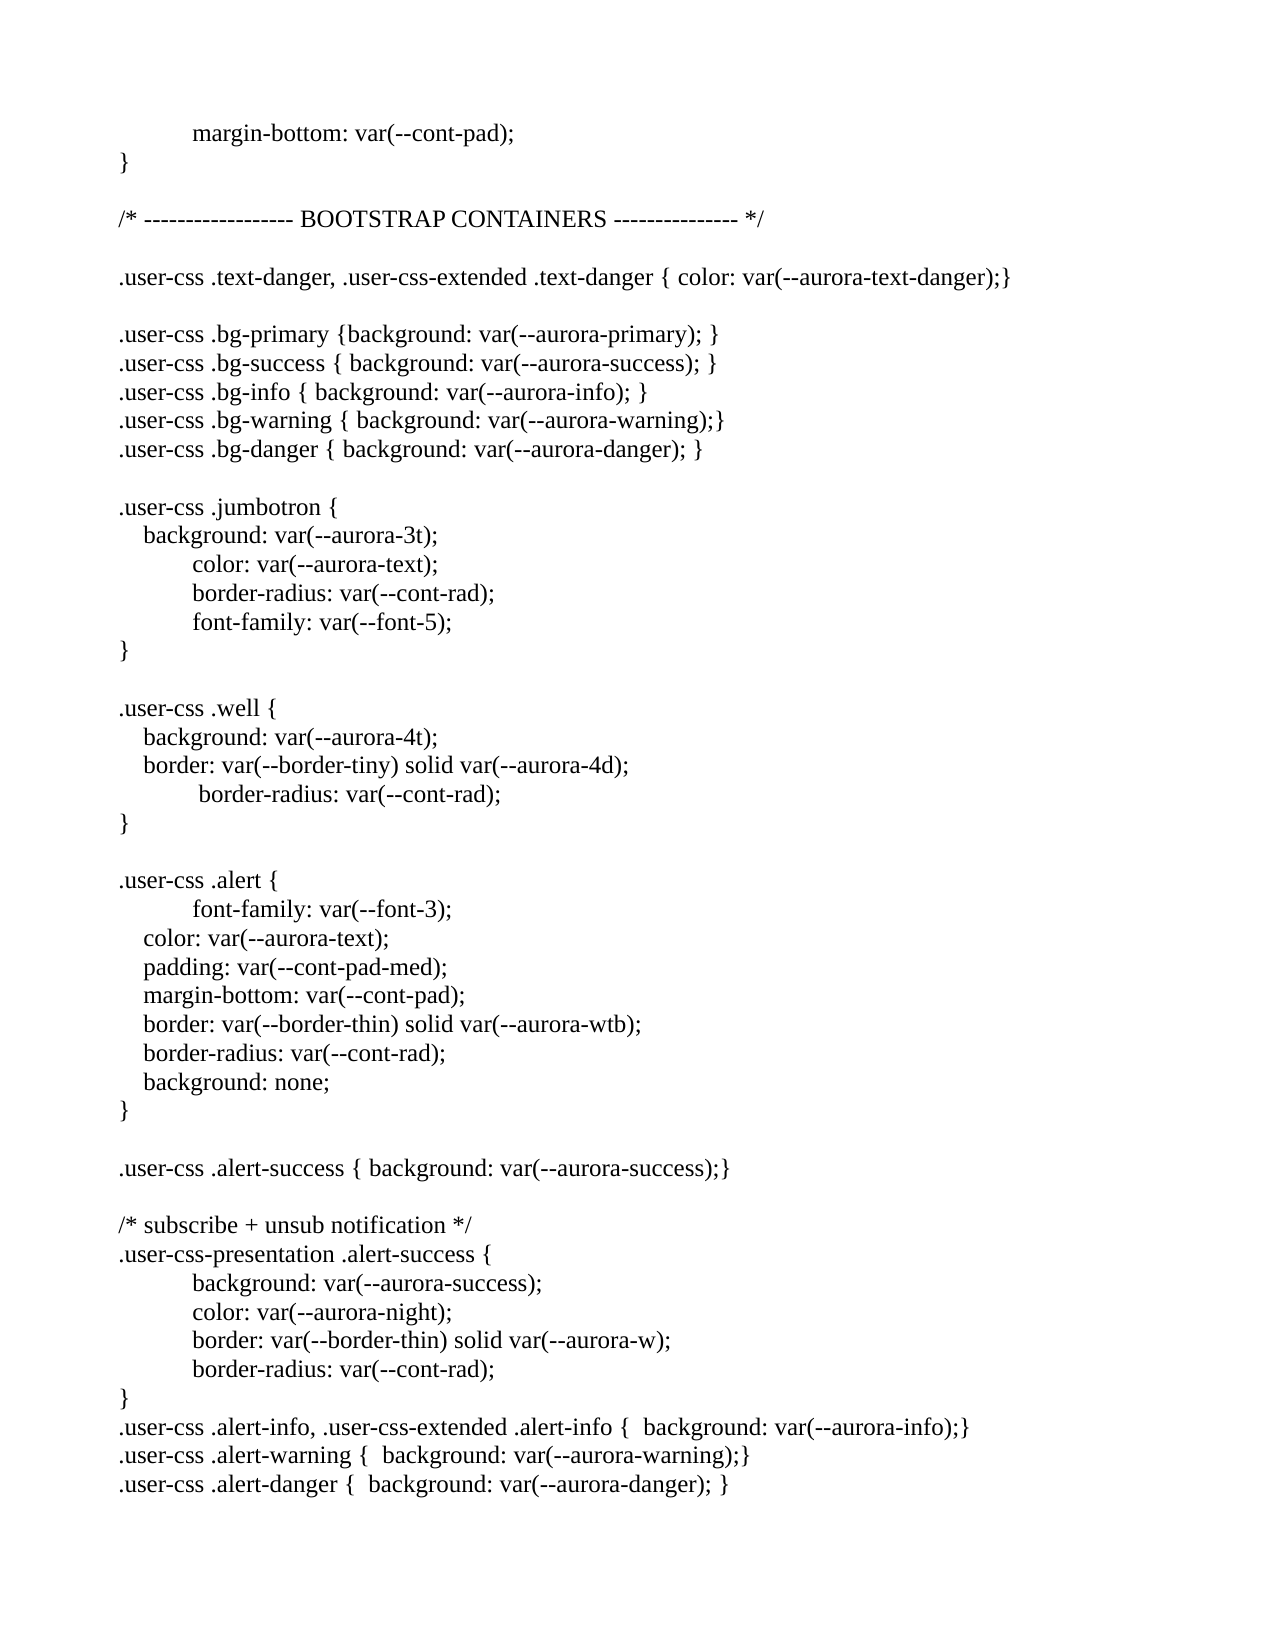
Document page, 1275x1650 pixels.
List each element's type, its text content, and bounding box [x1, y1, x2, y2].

text /* ------------------ BOOTSTRAP CONTAINERS --------------- */ [118, 204, 1157, 233]
text .user-css-presentation .alert-success { [118, 1239, 1157, 1268]
text /* subscribe + unsub notification */ [118, 1211, 1157, 1239]
text color: var(--aurora-text); [118, 923, 1157, 952]
text background: none; [118, 1067, 1157, 1096]
text margin-bottom: var(--cont-pad); [118, 981, 1157, 1009]
text } [118, 1096, 1157, 1124]
text margin-bottom: var(--cont-pad); [118, 118, 1157, 147]
text .user-css .text-danger, .user-css-extended .text-danger { color: var(--aurora-text-danger);} [118, 262, 1157, 291]
text border: var(--border-thin) solid var(--aurora-w); [118, 1326, 1157, 1354]
text .user-css .alert-danger { background: var(--aurora-danger); } [118, 1469, 1157, 1498]
text font-family: var(--font-3); [118, 894, 1157, 923]
text .user-css .jumbotron { [118, 492, 1157, 521]
text .user-css .well { [118, 693, 1157, 722]
text .user-css .bg-primary {background: var(--aurora-primary); } [118, 319, 1157, 348]
text padding: var(--cont-pad-med); [118, 952, 1157, 981]
text border-radius: var(--cont-rad); [118, 1354, 1157, 1383]
text background: var(--aurora-3t); [118, 521, 1157, 549]
text .user-css .alert-warning { background: var(--aurora-warning);} [118, 1441, 1157, 1469]
text } [118, 808, 1157, 837]
text .user-css .alert { [118, 866, 1157, 894]
text background: var(--aurora-4t); [118, 722, 1157, 751]
text .user-css .alert-success { background: var(--aurora-success);} [118, 1153, 1157, 1182]
text font-family: var(--font-5); [118, 607, 1157, 636]
text color: var(--aurora-text); [118, 549, 1157, 578]
text border-radius: var(--cont-rad); [118, 779, 1157, 808]
text .user-css .bg-warning { background: var(--aurora-warning);} [118, 406, 1157, 434]
text background: var(--aurora-success); [118, 1268, 1157, 1297]
text } [118, 1383, 1157, 1412]
text } [118, 636, 1157, 664]
text .user-css .bg-info { background: var(--aurora-info); } [118, 377, 1157, 406]
text border-radius: var(--cont-rad); [118, 578, 1157, 607]
text border: var(--border-thin) solid var(--aurora-wtb); [118, 1009, 1157, 1038]
text .user-css .bg-success { background: var(--aurora-success); } [118, 348, 1157, 377]
text border-radius: var(--cont-rad); [118, 1038, 1157, 1067]
text color: var(--aurora-night); [118, 1297, 1157, 1326]
text border: var(--border-tiny) solid var(--aurora-4d); [118, 751, 1157, 779]
text } [118, 147, 1157, 176]
text .user-css .bg-danger { background: var(--aurora-danger); } [118, 434, 1157, 463]
text .user-css .alert-info, .user-css-extended .alert-info { background: var(--aurora-info);} [118, 1412, 1157, 1441]
